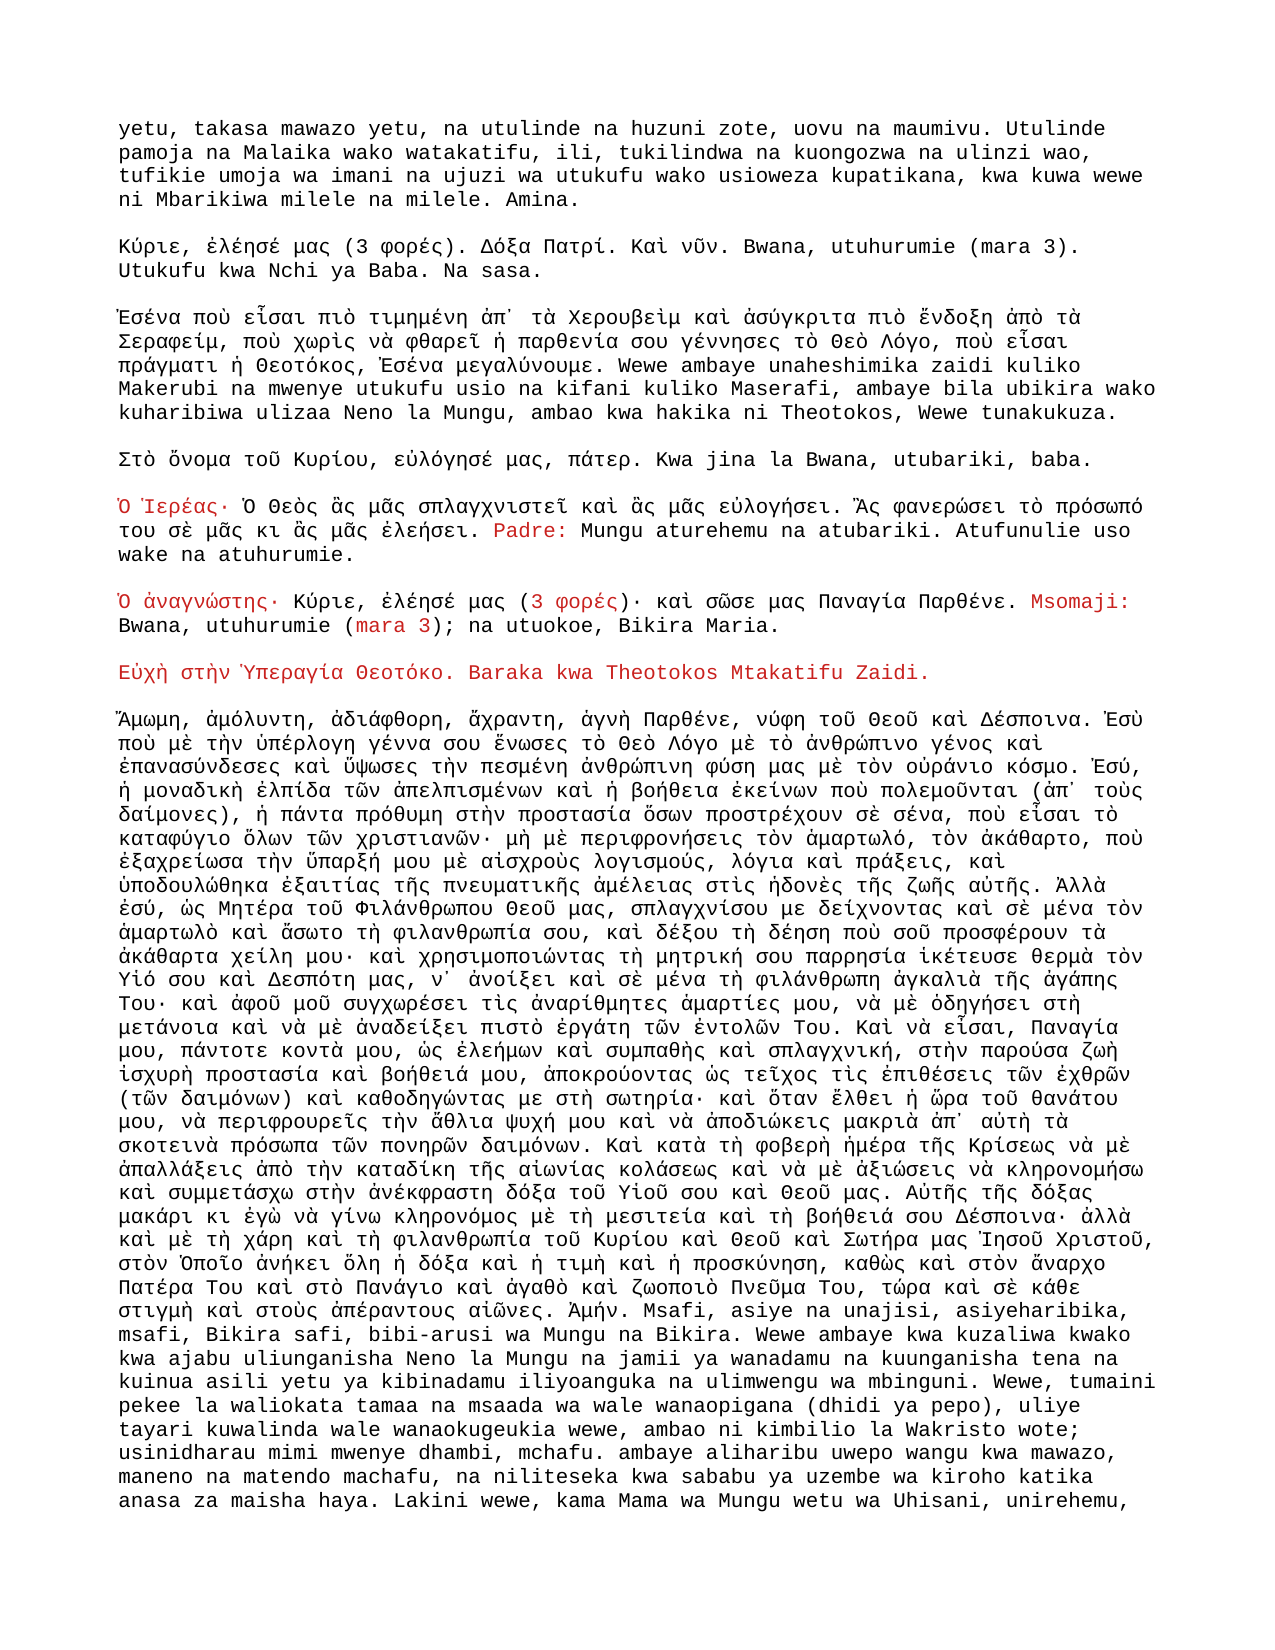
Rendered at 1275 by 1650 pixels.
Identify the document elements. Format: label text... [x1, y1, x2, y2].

text Ὁ ἀναγνώστης· Κύριε, ἐλέησέ μας (3 φορές)· καὶ σῶσε μας Παναγία Παρθένε. Msomaji: Bwana, utuhurumie (mara 3); na utuokoe, Bikira Maria. [118, 591, 1157, 638]
text Εὐχὴ στὴν Ὑπεραγία Θεοτόκο. Baraka kwa Theotokos Mtakatifu Zaidi. [118, 662, 1157, 686]
text Ὁ Ἱερέας· Ὁ Θεὸς ἂς μᾶς σπλαγχνιστεῖ καὶ ἂς μᾶς εὐλογήσει. Ἂς φανερώσει τὸ πρόσωπό του σὲ μᾶς κι ἂς μᾶς ἐλεήσει. Padre: Mungu aturehemu na atubariki. Atufunulie uso wake na atuhurumie. [118, 496, 1157, 567]
text Ἐσένα ποὺ εἶσαι πιὸ τιμημένη ἀπ᾿ τὰ Χερουβεὶμ καὶ ἀσύγκριτα πιὸ ἔνδοξη ἀπὸ τὰ Σεραφείμ, ποὺ χωρὶς νὰ φθαρεῖ ἡ παρθενία σου γέννησες τὸ Θεὸ Λόγο, ποὺ εἶσαι πράγματι ἡ Θεοτόκος, Ἐσένα μεγαλύνουμε. Wewe ambaye unaheshimika zaidi kuliko Makerubi na mwenye utukufu usio na kifani kuliko Maserafi, ambaye bila ubikira wako kuharibiwa ulizaa Neno la Mungu, ambao kwa hakika ni Theotokos, Wewe tunakukuza. [118, 307, 1157, 426]
text Ἄμωμη, ἀμόλυντη, ἀδιάφθορη, ἄχραντη, ἁγνὴ Παρθένε, νύφη τοῦ Θεοῦ καὶ Δέσποινα. Ἐσὺ ποὺ μὲ τὴν ὑπέρλογη γέννα σου ἕνωσες τὸ Θεὸ Λόγο μὲ τὸ ἀνθρώπινο γένος καὶ ἐπανασύνδεσες καὶ ὕψωσες τὴν πεσμένη ἀνθρώπινη φύση μας μὲ τὸν οὐράνιο κόσμο. Ἐσύ, ἡ μοναδικὴ ἐλπίδα τῶν ἀπελπισμένων καὶ ἡ βοήθεια ἐκείνων ποὺ πολεμοῦνται (ἀπ᾿ τοὺς δαίμονες), ἡ πάντα πρόθυμη στὴν προστασία ὅσων προστρέχουν σὲ σένα, ποὺ εἶσαι τὸ καταφύγιο ὅλων τῶν χριστιανῶν· μὴ μὲ περιφρονήσεις τὸν ἁμαρτωλό, τὸν ἀκάθαρτο, ποὺ ἐξαχρείωσα τὴν ὕπαρξή μου μὲ αἰσχροὺς λογισμούς, λόγια καὶ πράξεις, καὶ ὑποδουλώθηκα ἐξαιτίας τῆς πνευματικῆς ἀμέλειας στὶς ἡδονὲς τῆς ζωῆς αὐτῆς. Ἀλλὰ ἐσύ, ὡς Μητέρα τοῦ Φιλάνθρωπου Θεοῦ μας, σπλαγχνίσου με δείχνοντας καὶ σὲ μένα τὸν ἁμαρτωλὸ καὶ ἄσωτο τὴ φιλανθρωπία σου, καὶ δέξου τὴ δέηση ποὺ σοῦ προσφέρουν τὰ ἀκάθαρτα χείλη μου· καὶ χρησιμοποιώντας τὴ μητρική σου παρρησία ἱκέτευσε θερμὰ τὸν Υἱό σου καὶ Δεσπότη μας, ν᾿ ἀνοίξει καὶ σὲ μένα τὴ φιλάνθρωπη ἀγκαλιὰ τῆς ἀγάπης Του· καὶ ἀφοῦ μοῦ συγχωρέσει τὶς ἀναρίθμητες ἁμαρτίες μου, νὰ μὲ ὁδηγήσει στὴ μετάνοια καὶ νὰ μὲ ἀναδείξει πιστὸ ἐργάτη τῶν ἐντολῶν Του. Καὶ νὰ εἶσαι, Παναγία μου, πάντοτε κοντὰ μου, ὡς ἐλεήμων καὶ συμπαθὴς καὶ σπλαγχνική, στὴν παρούσα ζωὴ ἰσχυρὴ προστασία καὶ βοήθειά μου, ἀποκρούοντας ὡς τεῖχος τὶς ἐπιθέσεις τῶν ἐχθρῶν (τῶν δαιμόνων) καὶ καθοδηγώντας με στὴ σωτηρία· καὶ ὅταν ἔλθει ἡ ὥρα τοῦ θανάτου μου, νὰ περιφρουρεῖς τὴν ἄθλια ψυχή μου καὶ νὰ ἀποδιώκεις μακριὰ ἀπ᾿ αὐτὴ τὰ σκοτεινὰ πρόσωπα τῶν πονηρῶν δαιμόνων. Καὶ κατὰ τὴ φοβερὴ ἡμέρα τῆς Κρίσεως νὰ μὲ ἀπαλλάξεις ἀπὸ τὴν καταδίκη τῆς αἰωνίας κολάσεως καὶ νὰ μὲ ἀξιώσεις νὰ κληρονομήσω καὶ συμμετάσχω στὴν ἀνέκφραστη δόξα τοῦ Υἱοῦ σου καὶ Θεοῦ μας. Αὐτῆς τῆς δόξας μακάρι κι ἐγὼ νὰ γίνω κληρονόμος μὲ τὴ μεσιτεία καὶ τὴ βοήθειά σου Δέσποινα· ἀλλὰ καὶ μὲ τὴ χάρη καὶ τὴ φιλανθρωπία τοῦ Κυρίου καὶ Θεοῦ καὶ Σωτήρα μας Ἰησοῦ Χριστοῦ, στὸν Ὁποῖο ἀνήκει ὅλη ἡ δόξα καὶ ἡ τιμὴ καὶ ἡ προσκύνηση, καθὼς καὶ στὸν ἄναρχο Πατέρα Του καὶ στὸ Πανάγιο καὶ ἀγαθὸ καὶ ζωοποιὸ Πνεῦμα Του, τώρα καὶ σὲ κάθε στιγμὴ καὶ στοὺς ἀπέραντους αἰῶνες. Ἀμήν. Msafi, asiye na unajisi, asiyeharibika, msafi, Bikira safi, bibi-arusi wa Mungu na Bikira. Wewe ambaye kwa kuzaliwa kwako kwa ajabu uliunganisha Neno la Mungu na jamii ya wanadamu na kuunganisha tena na kuinua asili yetu ya kibinadamu iliyoanguka na ulimwengu wa mbinguni. Wewe, tumaini pekee la waliokata tamaa na msaada wa wale wanaopigana (dhidi ya pepo), uliye tayari kuwalinda wale wanaokugeukia wewe, ambao ni kimbilio la Wakristo wote; usinidharau mimi mwenye dhambi, mchafu. ambaye aliharibu uwepo wangu kwa mawazo, maneno na matendo machafu, na niliteseka kwa sababu ya uzembe wa kiroho katika anasa za maisha haya. Lakini wewe, kama Mama wa Mungu wetu wa Uhisani, unirehemu, [118, 709, 1157, 1513]
text Κύριε, ἐλέησέ μας (3 φορές). Δόξα Πατρί. Καὶ νῦν. Bwana, utuhurumie (mara 3). Utukufu kwa Nchi ya Baba. Na sasa. [118, 236, 1157, 284]
text Στὸ ὄνομα τοῦ Κυρίου, εὐλόγησέ μας, πάτερ. Kwa jina la Bwana, utubariki, baba. [118, 449, 1157, 473]
text yetu, takasa mawazo yetu, na utulinde na huzuni zote, uovu na maumivu. Utulinde pamoja na Malaika wako watakatifu, ili, tukilindwa na kuongozwa na ulinzi wao, tufikie umoja wa imani na ujuzi wa utukufu wako usioweza kupatikana, kwa kuwa wewe ni Mbarikiwa milele na milele. Amina. [118, 118, 1157, 213]
